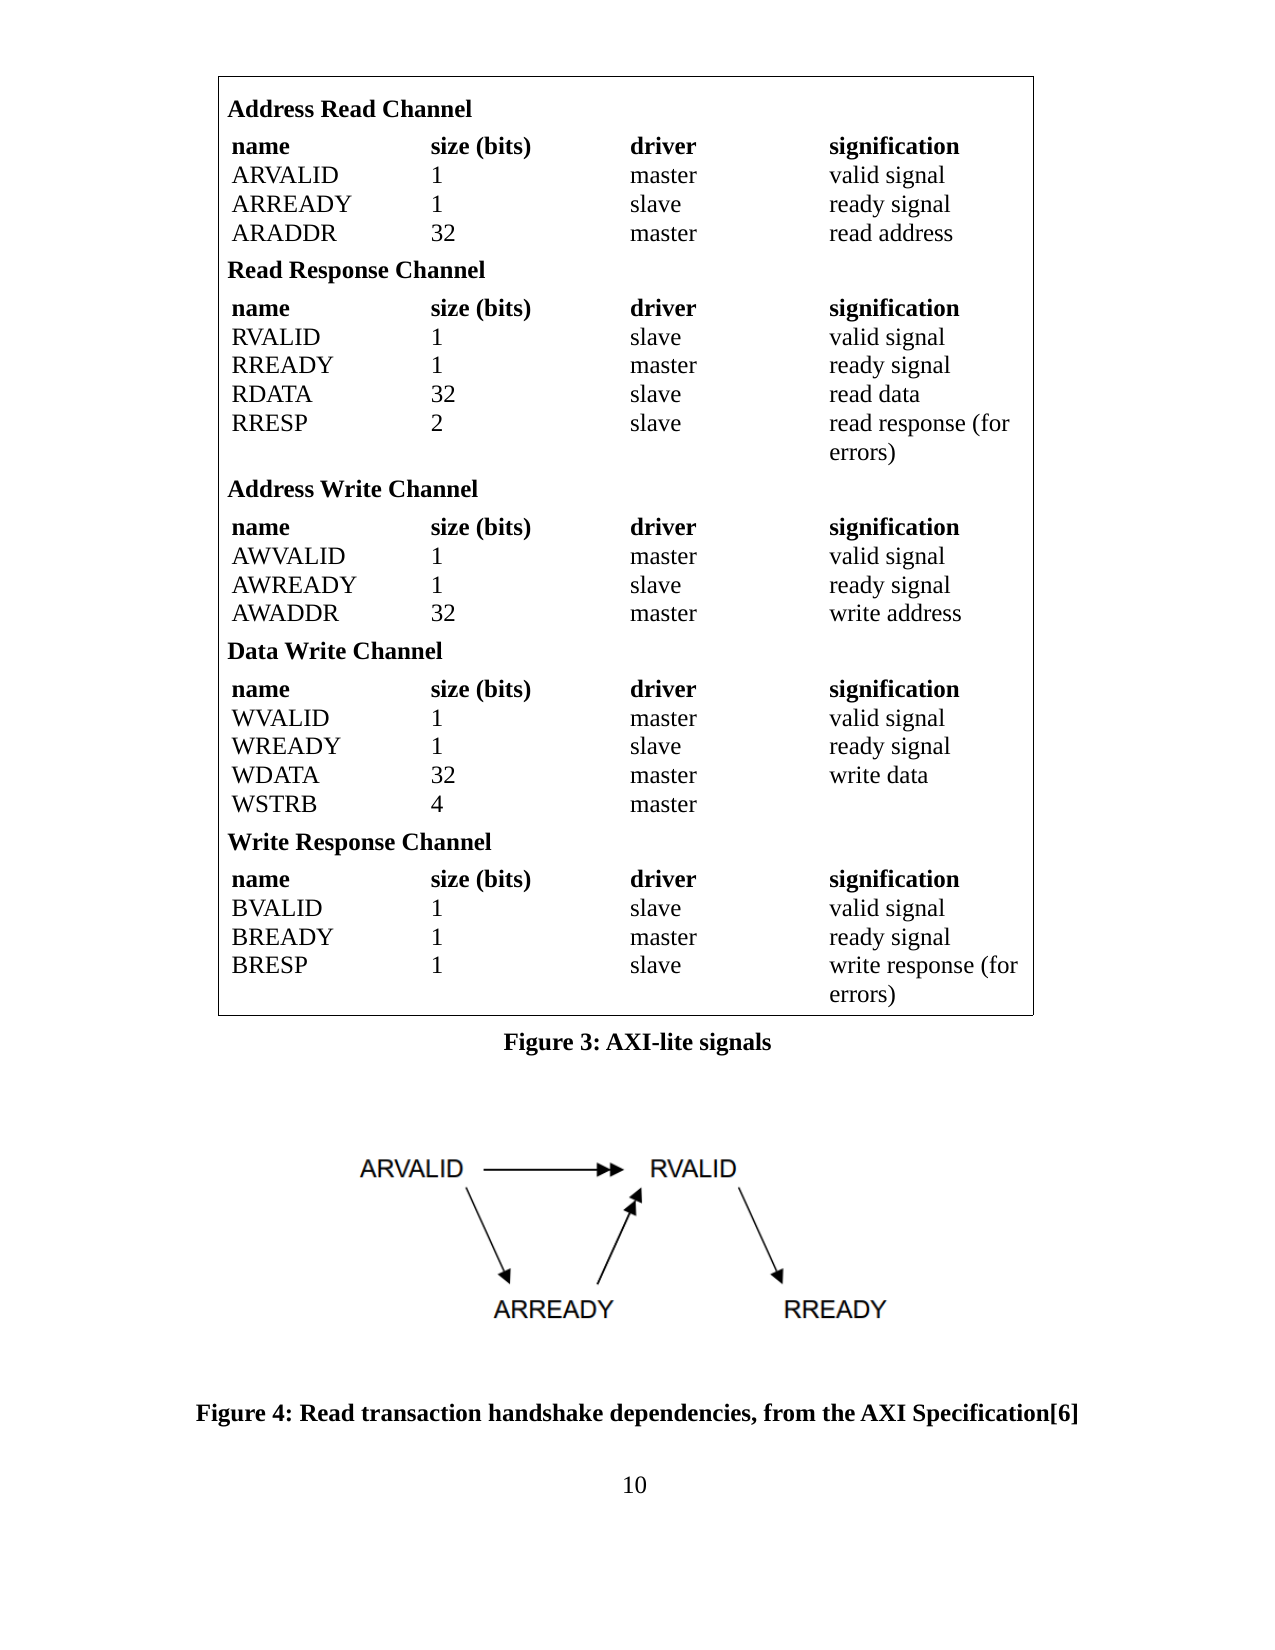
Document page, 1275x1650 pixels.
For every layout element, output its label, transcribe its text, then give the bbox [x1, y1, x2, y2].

table_cell 1 [426, 951, 625, 1008]
table_cell AWVALID [227, 541, 426, 570]
table_cell 4 [426, 789, 625, 818]
table_cell master [625, 541, 824, 570]
table_cell master [625, 599, 824, 627]
table_header signification [825, 131, 1024, 160]
table_cell 1 [426, 160, 625, 189]
table_header size (bits) [426, 864, 625, 893]
table_cell RRESP [227, 408, 426, 466]
table_cell 1 [426, 922, 625, 951]
table_cell ARREADY [227, 189, 426, 218]
table_cell master [625, 789, 824, 818]
table_cell 1 [426, 731, 625, 760]
table_cell WDATA [227, 760, 426, 789]
table_cell slave [625, 189, 824, 218]
table_header size (bits) [426, 674, 625, 703]
table_cell 1 [426, 322, 625, 351]
table_header signification [825, 293, 1024, 322]
table_cell 1 [426, 351, 625, 379]
table_header name [227, 131, 426, 160]
table_cell RVALID [227, 322, 426, 351]
table_cell AWREADY [227, 570, 426, 598]
table_header signification [825, 864, 1024, 893]
table_header name [227, 512, 426, 541]
table_cell read data [825, 379, 1024, 408]
text Data Write Channel [227, 636, 1024, 665]
table_cell 1 [426, 570, 625, 598]
text Address Read Channel [227, 94, 1024, 122]
table_cell ready signal [825, 570, 1024, 598]
table_header size (bits) [426, 131, 625, 160]
table_header signification [825, 674, 1024, 703]
table_cell valid signal [825, 541, 1024, 570]
table_cell read address [825, 218, 1024, 246]
table_header driver [625, 864, 824, 893]
table_header size (bits) [426, 512, 625, 541]
table_cell valid signal [825, 160, 1024, 189]
table_cell write address [825, 599, 1024, 627]
table_cell ARVALID [227, 160, 426, 189]
table_header name [227, 674, 426, 703]
text Write Response Channel [227, 827, 1024, 855]
table_header name [227, 864, 426, 893]
table_cell 32 [426, 760, 625, 789]
table_cell slave [625, 893, 824, 922]
text Figure 4: Read transaction handshake dependencies, from the AXI Specification[6] [150, 1398, 1125, 1427]
picture [341, 1118, 922, 1352]
table_cell slave [625, 322, 824, 351]
table_cell ready signal [825, 922, 1024, 951]
table_cell WSTRB [227, 789, 426, 818]
table_cell slave [625, 951, 824, 1008]
table_cell write data [825, 760, 1024, 789]
table_cell BVALID [227, 893, 426, 922]
table_cell slave [625, 731, 824, 760]
table_cell 1 [426, 189, 625, 218]
table_cell BRESP [227, 951, 426, 1008]
table_cell ready signal [825, 351, 1024, 379]
table_cell master [625, 160, 824, 189]
table_header name [227, 293, 426, 322]
table_cell 1 [426, 893, 625, 922]
table_cell valid signal [825, 322, 1024, 351]
table_cell ARADDR [227, 218, 426, 246]
text Address Write Channel [227, 474, 1024, 503]
table_cell slave [625, 408, 824, 466]
table_cell slave [625, 570, 824, 598]
table_cell ready signal [825, 189, 1024, 218]
table_cell 1 [426, 541, 625, 570]
table_cell master [625, 922, 824, 951]
table_cell 2 [426, 408, 625, 466]
table_cell 32 [426, 379, 625, 408]
table_header size (bits) [426, 293, 625, 322]
table_header signification [825, 512, 1024, 541]
table_cell write response (for errors) [825, 951, 1024, 1008]
text Read Response Channel [227, 255, 1024, 284]
table_cell slave [625, 379, 824, 408]
table_cell read response (for errors) [825, 408, 1024, 466]
table_cell valid signal [825, 893, 1024, 922]
table_cell WVALID [227, 703, 426, 731]
table_cell [825, 789, 1024, 818]
table_cell master [625, 218, 824, 246]
table_cell ready signal [825, 731, 1024, 760]
text Figure 3: AXI-lite signals [150, 77, 1125, 1055]
table_header driver [625, 512, 824, 541]
table_cell AWADDR [227, 599, 426, 627]
table_cell master [625, 703, 824, 731]
table_cell 32 [426, 599, 625, 627]
table_cell master [625, 760, 824, 789]
table_header driver [625, 293, 824, 322]
table_header driver [625, 131, 824, 160]
table_cell 1 [426, 703, 625, 731]
table_cell 32 [426, 218, 625, 246]
table_cell WREADY [227, 731, 426, 760]
table_cell master [625, 351, 824, 379]
table_cell RDATA [227, 379, 426, 408]
table_cell RREADY [227, 351, 426, 379]
table_header driver [625, 674, 824, 703]
table_cell BREADY [227, 922, 426, 951]
table_cell valid signal [825, 703, 1024, 731]
